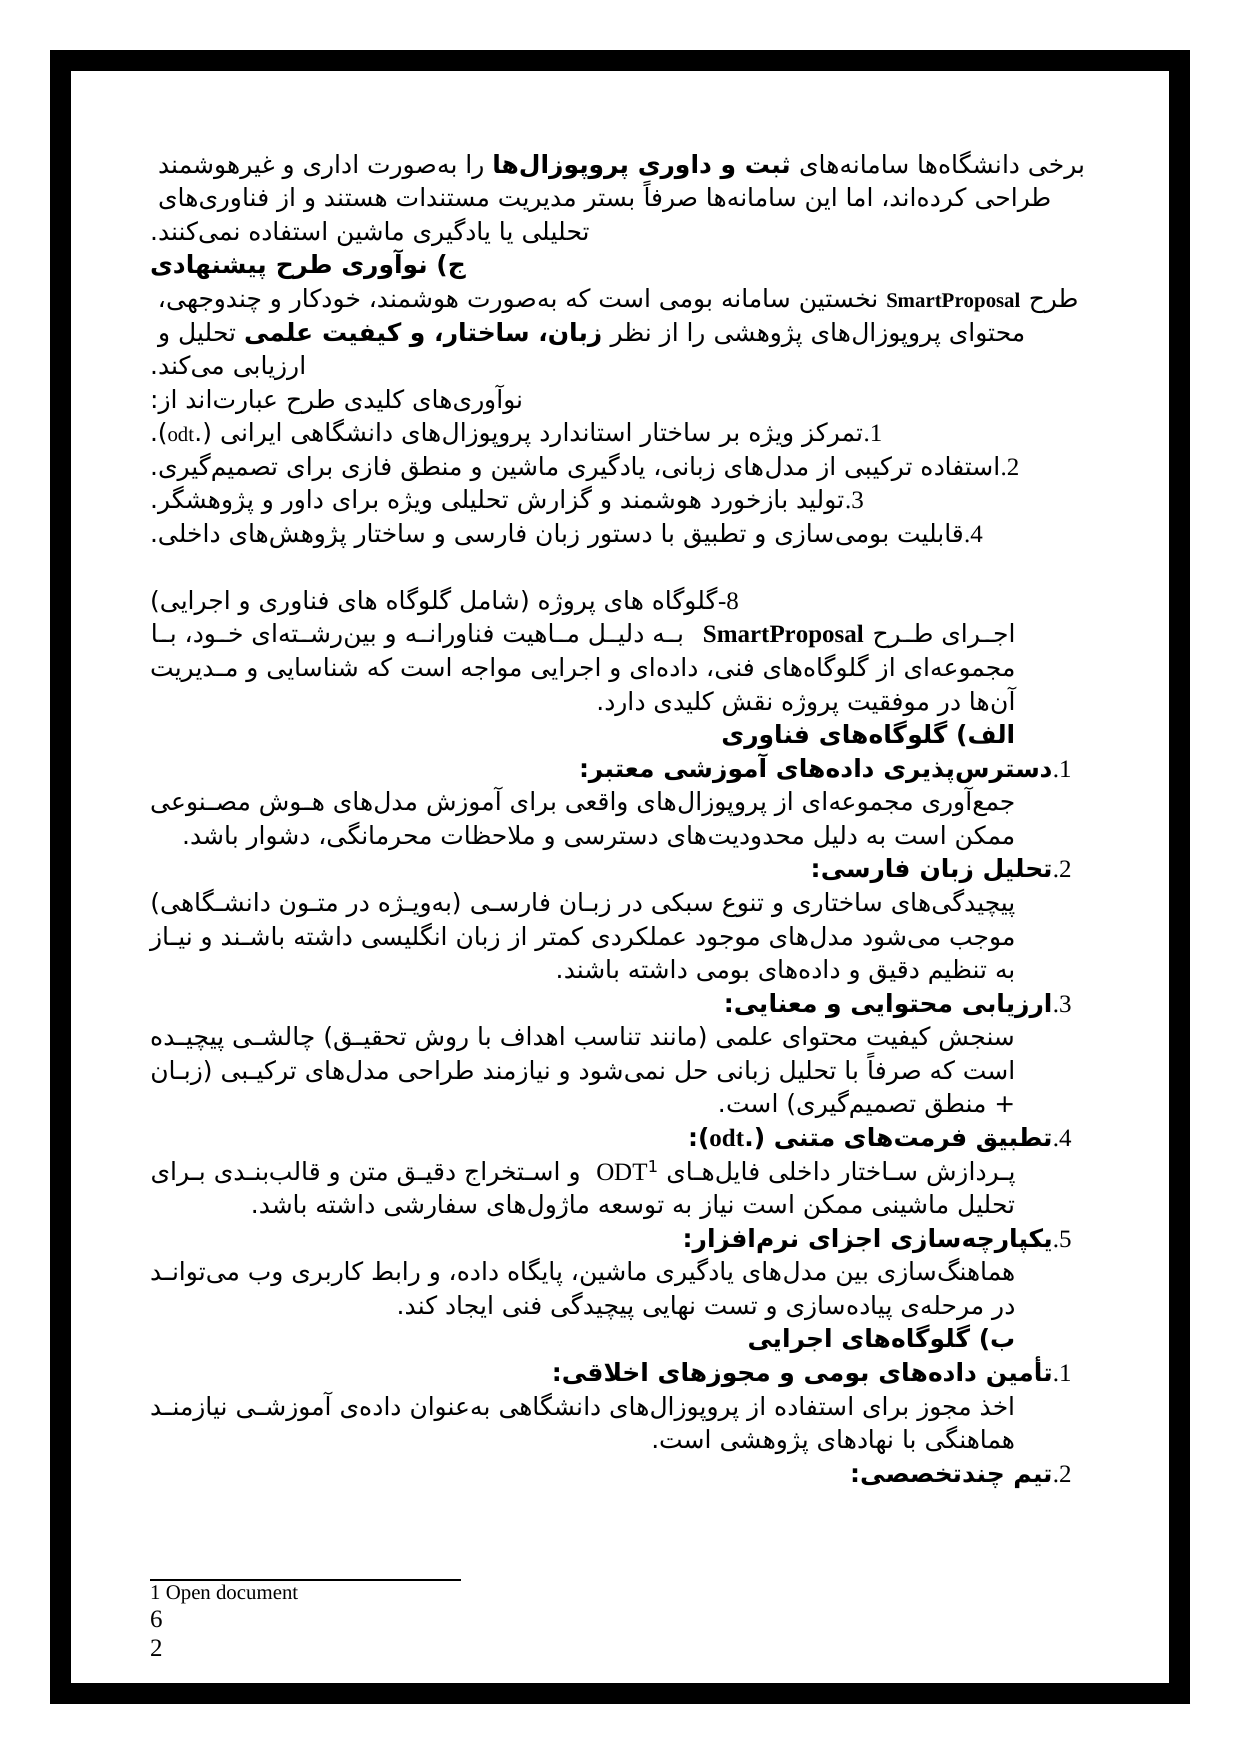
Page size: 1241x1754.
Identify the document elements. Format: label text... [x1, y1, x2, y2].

list Open document [150, 1580, 1090, 1604]
list تولید بازخورد هوشمند و گزارش تحلیلی ویژه برای داور و پژوهشگر. [150, 486, 1053, 515]
list تمرکز ویژه بر ساختار استاندارد پروپوزال‌های دانشگاهی ایرانی (.odt). [150, 418, 1053, 448]
list یکپارچه‌سازی اجزای نرم‌افزار: [150, 1224, 1053, 1253]
list تأمین داده‌های بومی و مجوزهای اخلاقی: [150, 1358, 1053, 1387]
list تیم چندتخصصی: [150, 1459, 1053, 1488]
list تحلیل زبان فارسی: [150, 854, 1053, 884]
list دسترس‌پذیری داده‌های آموزشی معتبر: [150, 754, 1053, 783]
list تطبیق فرمت‌های متنی (.odt): پردازش ساختار داخلی فایل‌های ODT و استخراج دقیق متن و قالب‌بندی برای تحلیل ماشینی ممکن است نیاز به توسعه ماژول‌های سفارشی داشته باشد. [150, 1123, 1053, 1219]
text ج) نوآوری طرح پیشنهادی [150, 251, 1090, 280]
list الف) گلوگاه‌های فناوری [150, 720, 1015, 749]
list جمع‌آوری مجموعه‌ای از پروپوزال‌های واقعی برای آموزش مدل‌های هوش مصنوعی ممکن است به دلیل محدودیت‌های دسترسی و ملاحظات محرمانگی، دشوار باشد. [150, 787, 1015, 850]
list قابلیت بومی‌سازی و تطبیق با دستور زبان فارسی و ساختار پژوهش‌های داخلی. [150, 519, 1053, 548]
list ب) گلوگاه‌های اجرایی [150, 1325, 1015, 1354]
list پیچیدگی‌های ساختاری و تنوع سبکی در زبان فارسی (به‌ویژه در متون دانشگاهی) موجب می‌شود مدل‌های موجود عملکردی کمتر از زبان انگلیسی داشته باشند و نیاز به تنظیم دقیق و داده‌های بومی داشته باشند. [150, 888, 1015, 984]
list استفاده ترکیبی از مدل‌های زبانی، یادگیری ماشین و منطق فازی برای تصمیم‌گیری. [150, 452, 1053, 481]
list سنجش کیفیت محتوای علمی (مانند تناسب اهداف با روش تحقیق) چالشی پیچیده است که صرفاً با تحلیل زبانی حل نمی‌شود و نیازمند طراحی مدل‌های ترکیبی (زبان + منطق تصمیم‌گیری) است. [150, 1022, 1015, 1119]
list اخذ مجوز برای استفاده از پروپوزال‌های دانشگاهی به‌عنوان داده‌ی آموزشی نیازمند هماهنگی با نهادهای پژوهشی است. [150, 1392, 1015, 1454]
list گلوگاه های پروژه (شامل گلوگاه های فناوری و اجرایی) [150, 586, 1090, 615]
text طرح SmartProposal نخستین سامانه بومی است که به‌صورت هوشمند، خودکار و چندوجهی، محتوای پروپوزال‌های پژوهشی را از نظر زبان، ساختار، و کیفیت علمی تحلیل و ارزیابی می‌کند. نوآوری‌های کلیدی طرح عبارت‌اند از: [150, 284, 1090, 414]
text در داخل کشور تاکنون طرح یا نرم‌افزار جامع و هوشمندی برای ارزیابی خودکار پروپوزال‌های پژوهشی ارائه نشده است. ابزارهای موجود عمدتاً در حوزه‌ی ویرایش زبانی متون فارسی (مانند ویراستیار، فایرتکست یا ابزارهای نگارشی آنلاین) فعالیت دارند، اما فاقد قابلیت تحلیل ساختاری و محتوایی هستند. برخی دانشگاه‌ها سامانه‌های ثبت و داوری پروپوزال‌ها را به‌صورت اداری و غیرهوشمند طراحی کرده‌اند، اما این سامانه‌ها صرفاً بستر مدیریت مستندات هستند و از فناوری‌های تحلیلی یا یادگیری ماشین استفاده نمی‌کنند. [150, 150, 1090, 246]
list اجرای طرح SmartProposal به دلیل ماهیت فناورانه و بین‌رشته‌ای خود، با مجموعه‌ای از گلوگاه‌های فنی، داده‌ای و اجرایی مواجه است که شناسایی و مدیریت آن‌ها در موفقیت پروژه نقش کلیدی دارد. [150, 619, 1015, 716]
list ارزیابی محتوایی و معنایی: [150, 989, 1053, 1018]
list هماهنگ‌سازی بین مدل‌های یادگیری ماشین، پایگاه داده، و رابط کاربری وب می‌تواند در مرحله‌ی پیاده‌سازی و تست نهایی پیچیدگی فنی ایجاد کند. [150, 1258, 1015, 1320]
